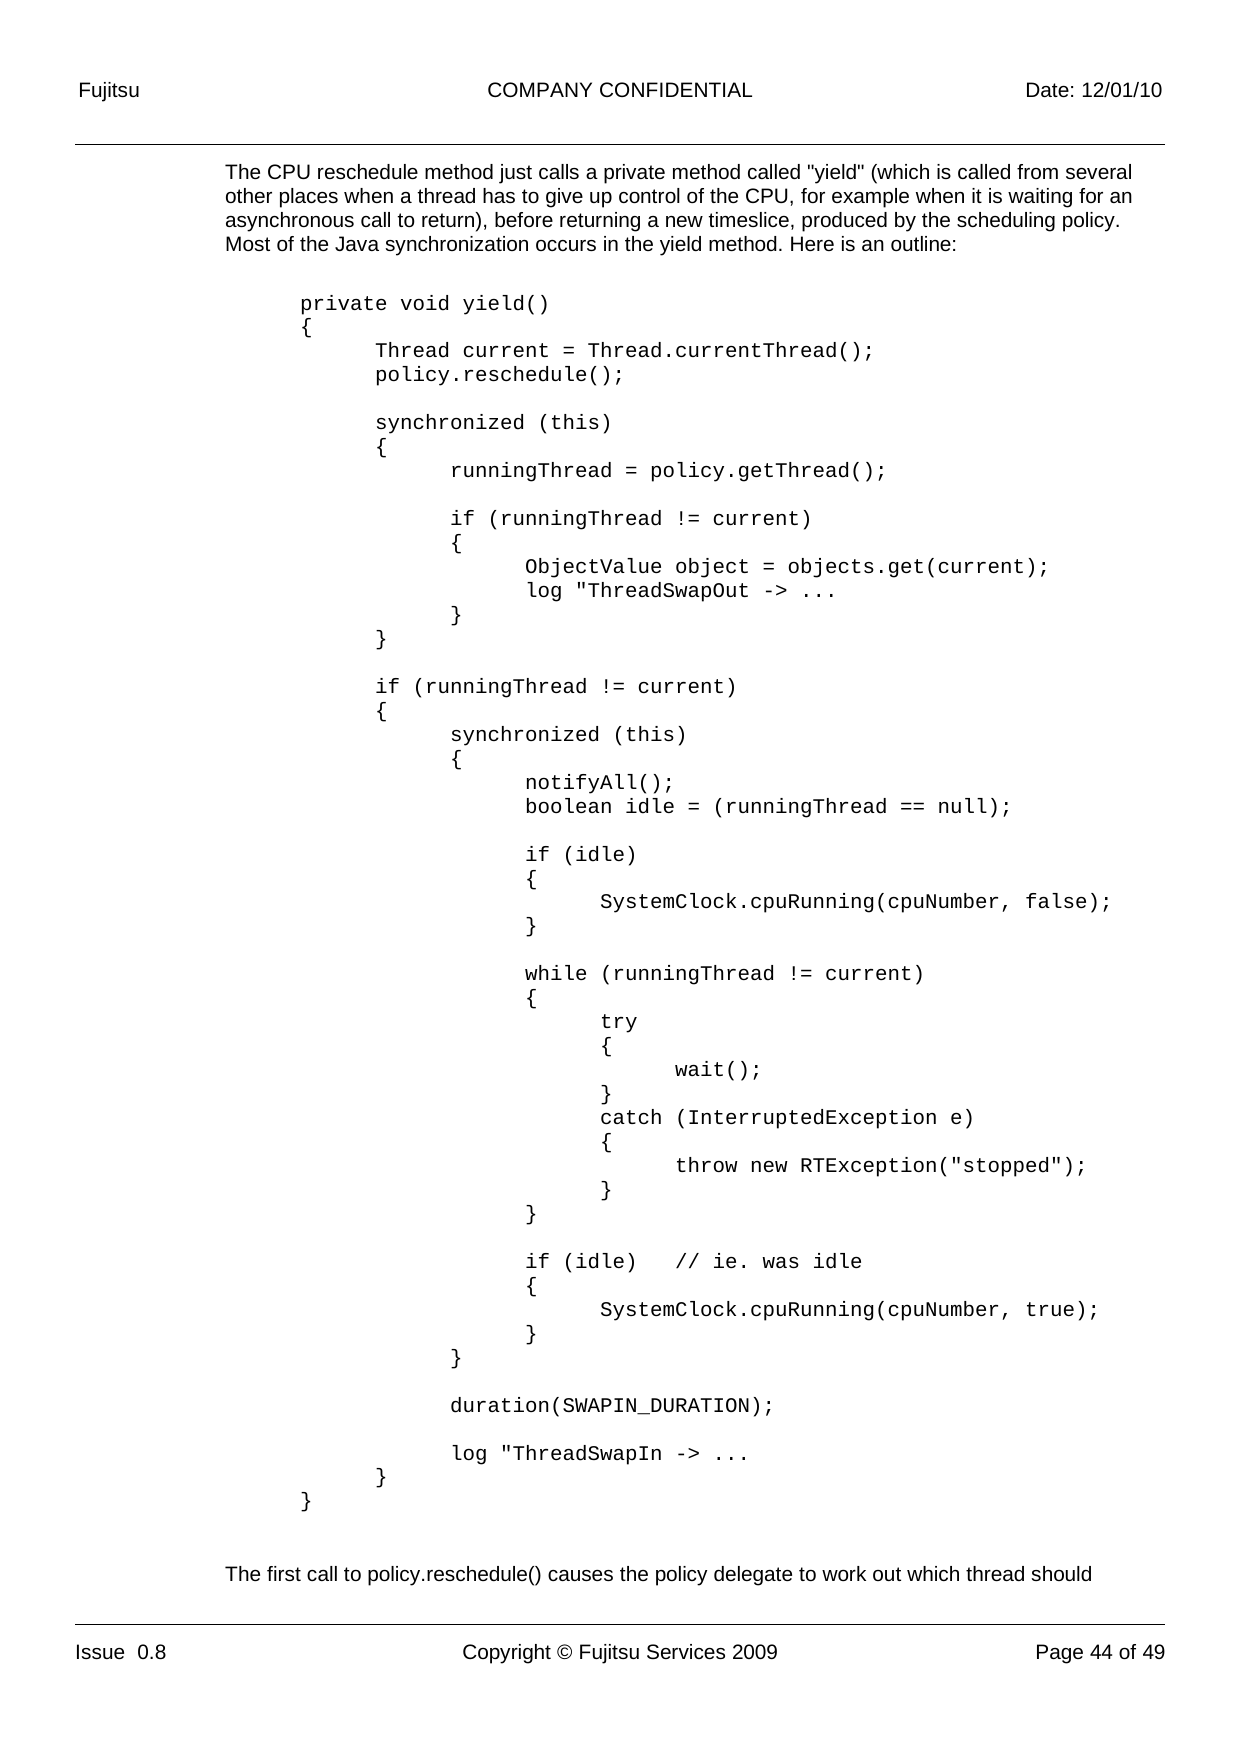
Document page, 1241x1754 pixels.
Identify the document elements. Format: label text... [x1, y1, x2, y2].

text SystemClock.cpuRunning(cpuNumber, false); [225, 891, 1165, 915]
text if (idle) // ie. was idle [225, 1251, 1165, 1275]
text while (runningThread != current) [225, 963, 1165, 987]
text } [225, 1179, 1165, 1203]
text synchronized (this) [225, 412, 1165, 436]
text boolean idle = (runningThread == null); [225, 796, 1165, 819]
text if (idle) [225, 843, 1165, 867]
text try [225, 1011, 1165, 1035]
text } [225, 1083, 1165, 1107]
text synchronized (this) [225, 724, 1165, 748]
text policy.reschedule(); [225, 364, 1165, 388]
text if (runningThread != current) [225, 508, 1165, 532]
text Thread current = Thread.currentThread(); [225, 340, 1165, 364]
text } [225, 915, 1165, 939]
text if (runningThread != current) [225, 676, 1165, 700]
text { [225, 316, 1165, 340]
text } [225, 1490, 1165, 1514]
text { [225, 1275, 1165, 1299]
text private void yield() [225, 292, 1165, 316]
text } [225, 1323, 1165, 1347]
text notifyAll(); [225, 772, 1165, 796]
text } [225, 1466, 1165, 1490]
text { [225, 436, 1165, 460]
text The CPU reschedule method just calls a private method called "yield" (which is called from several other places when a thread has to give up control of the CPU, for example when it is waiting for an asynchronous call to return), before returning a new timeslice, produced by the scheduling policy. Most of the Java synchronization occurs in the yield method. Here is an outline: [225, 160, 1165, 256]
text { [225, 748, 1165, 772]
text { [225, 700, 1165, 724]
text { [225, 1035, 1165, 1059]
text throw new RTException("stopped"); [225, 1155, 1165, 1179]
text { [225, 987, 1165, 1011]
text log "ThreadSwapIn -> ... [225, 1442, 1165, 1466]
text SystemClock.cpuRunning(cpuNumber, true); [225, 1299, 1165, 1323]
text } [225, 628, 1165, 652]
text } [225, 1347, 1165, 1371]
text } [225, 1203, 1165, 1227]
text { [225, 867, 1165, 891]
text wait(); [225, 1059, 1165, 1083]
text runningThread = policy.getThread(); [225, 460, 1165, 484]
text ObjectValue object = objects.get(current); [225, 556, 1165, 580]
text The first call to policy.reschedule() causes the policy delegate to work out which thread should [225, 1562, 1165, 1586]
text { [225, 532, 1165, 556]
text log "ThreadSwapOut -> ... [225, 580, 1165, 604]
text { [225, 1131, 1165, 1155]
text } [225, 604, 1165, 628]
text catch (InterruptedException e) [225, 1107, 1165, 1131]
text duration(SWAPIN_DURATION); [225, 1394, 1165, 1418]
